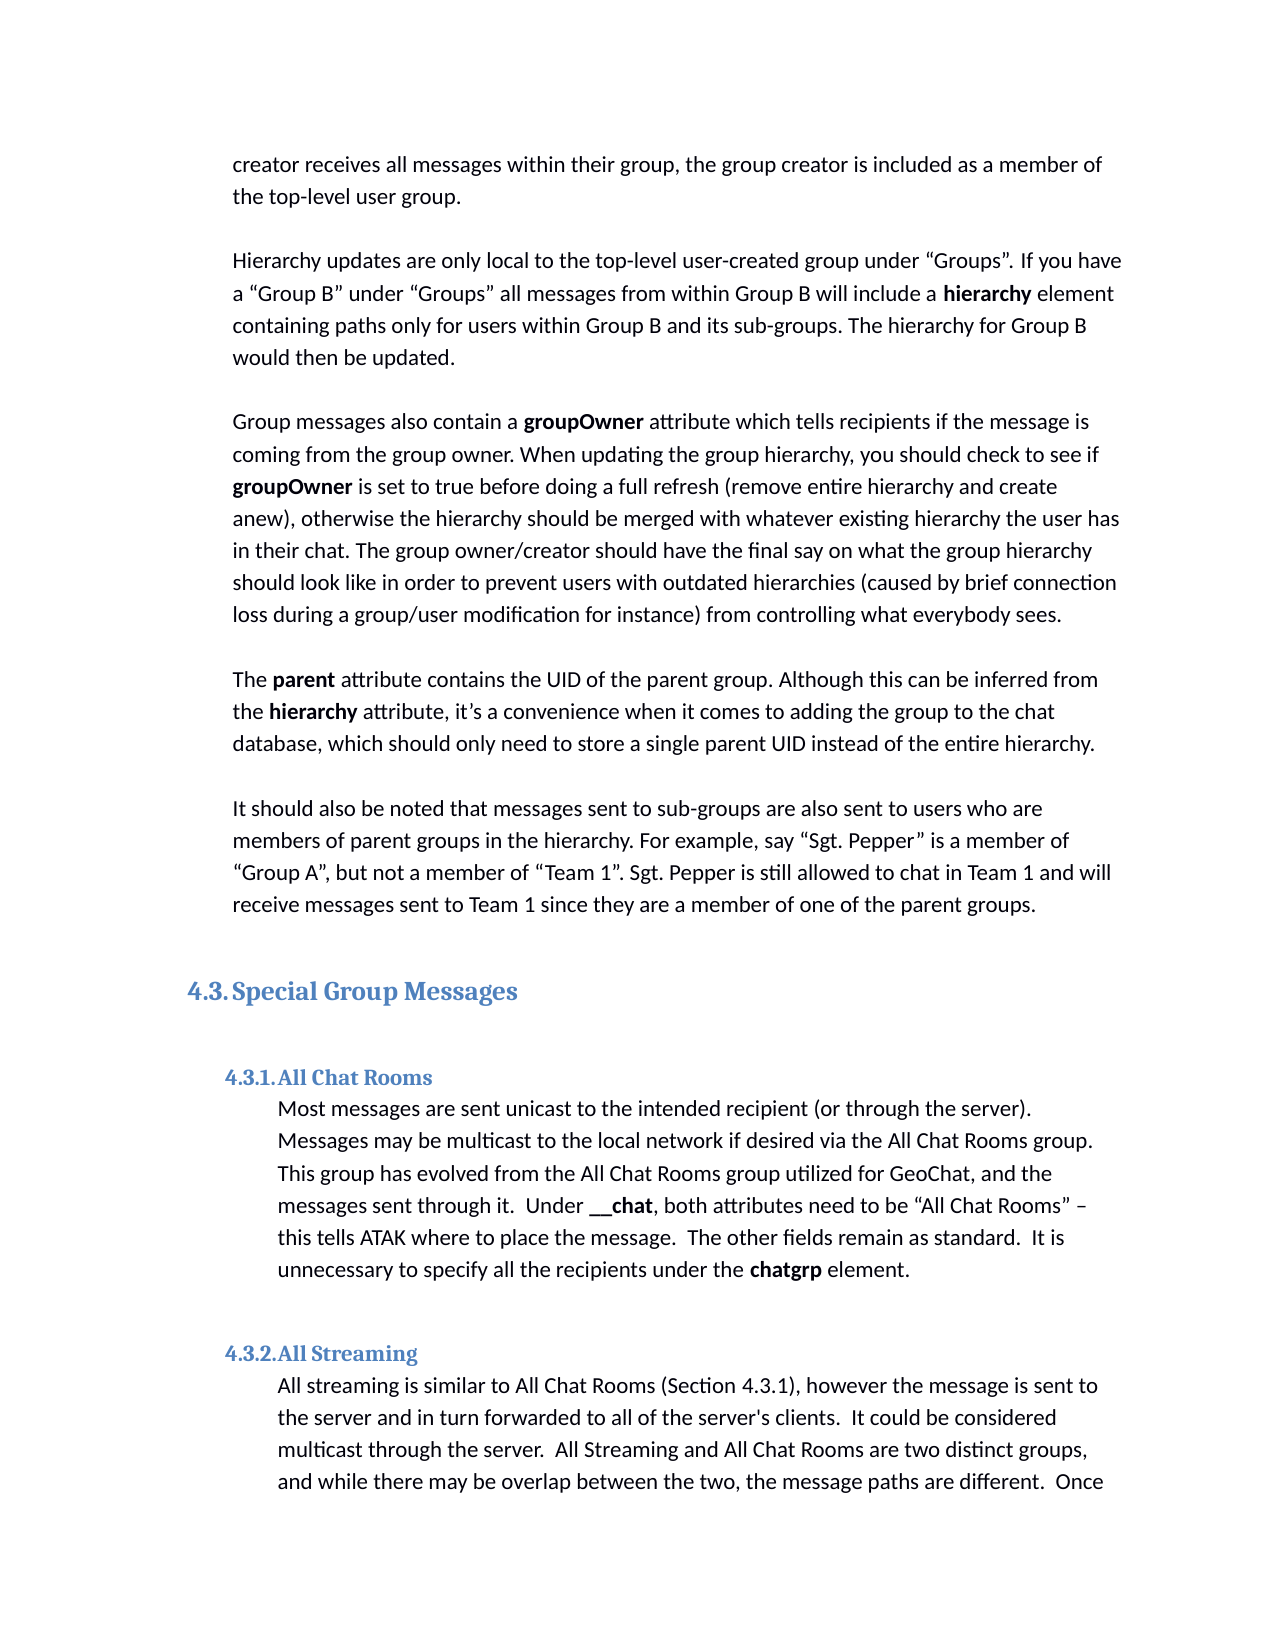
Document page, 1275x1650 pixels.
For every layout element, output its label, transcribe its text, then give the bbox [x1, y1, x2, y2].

list The parent attribute contains the UID of the parent group. Although this can be inferred from the hierarchy attribute, it’s a convenience when it comes to adding the group to the chat database, which should only need to store a single parent UID instead of the entire hierarchy. [232, 665, 1125, 757]
subtitle All Streaming [225, 1341, 1125, 1367]
list Group messages also contain a groupOwner attribute which tells recipients if the message is coming from the group owner. When updating the group hierarchy, you should check to see if groupOwner is set to true before doing a full refresh (remove entire hierarchy and create anew), otherwise the hierarchy should be merged with whatever existing hierarchy the user has in their chat. The group owner/creator should have the final say on what the group hierarchy should look like in order to prevent users with outdated hierarchies (caused by brief connection loss during a group/user modification for instance) from controlling what everybody sees. [232, 407, 1125, 629]
list It should also be noted that messages sent to sub-groups are also sent to users who are members of parent groups in the hierarchy. For example, say “Sgt. Pepper” is a member of “Group A”, but not a member of “Team 1”. Sgt. Pepper is still allowed to chat in Team 1 and will receive messages sent to Team 1 since they are a member of one of the parent groups. [232, 794, 1125, 918]
list creator receives all messages within their group, the group creator is included as a member of the top-level user group. [232, 150, 1125, 210]
list Most messages are sent unicast to the intended recipient (or through the server). Messages may be multicast to the local network if desired via the All Chat Rooms group. This group has evolved from the All Chat Rooms group utilized for GeoChat, and the messages sent through it. Under __chat, both attributes need to be “All Chat Rooms” – this tells ATAK where to place the message. The other fields remain as standard. It is unnecessary to specify all the recipients under the chatgrp element. [277, 1094, 1125, 1283]
subtitle Special Group Messages [187, 976, 1125, 1007]
subtitle All Chat Rooms [225, 1064, 1125, 1091]
list Hierarchy updates are only local to the top-level user-created group under “Groups”. If you have a “Group B” under “Groups” all messages from within Group B will include a hierarchy element containing paths only for users within Group B and its sub-groups. The hierarchy for Group B would then be updated. [232, 247, 1125, 371]
list All streaming is similar to All Chat Rooms (Section 4.3.1), however the message is sent to the server and in turn forwarded to all of the server's clients. It could be considered multicast through the server. All Streaming and All Chat Rooms are two distinct groups, and while there may be overlap between the two, the message paths are different. Once [277, 1371, 1125, 1495]
